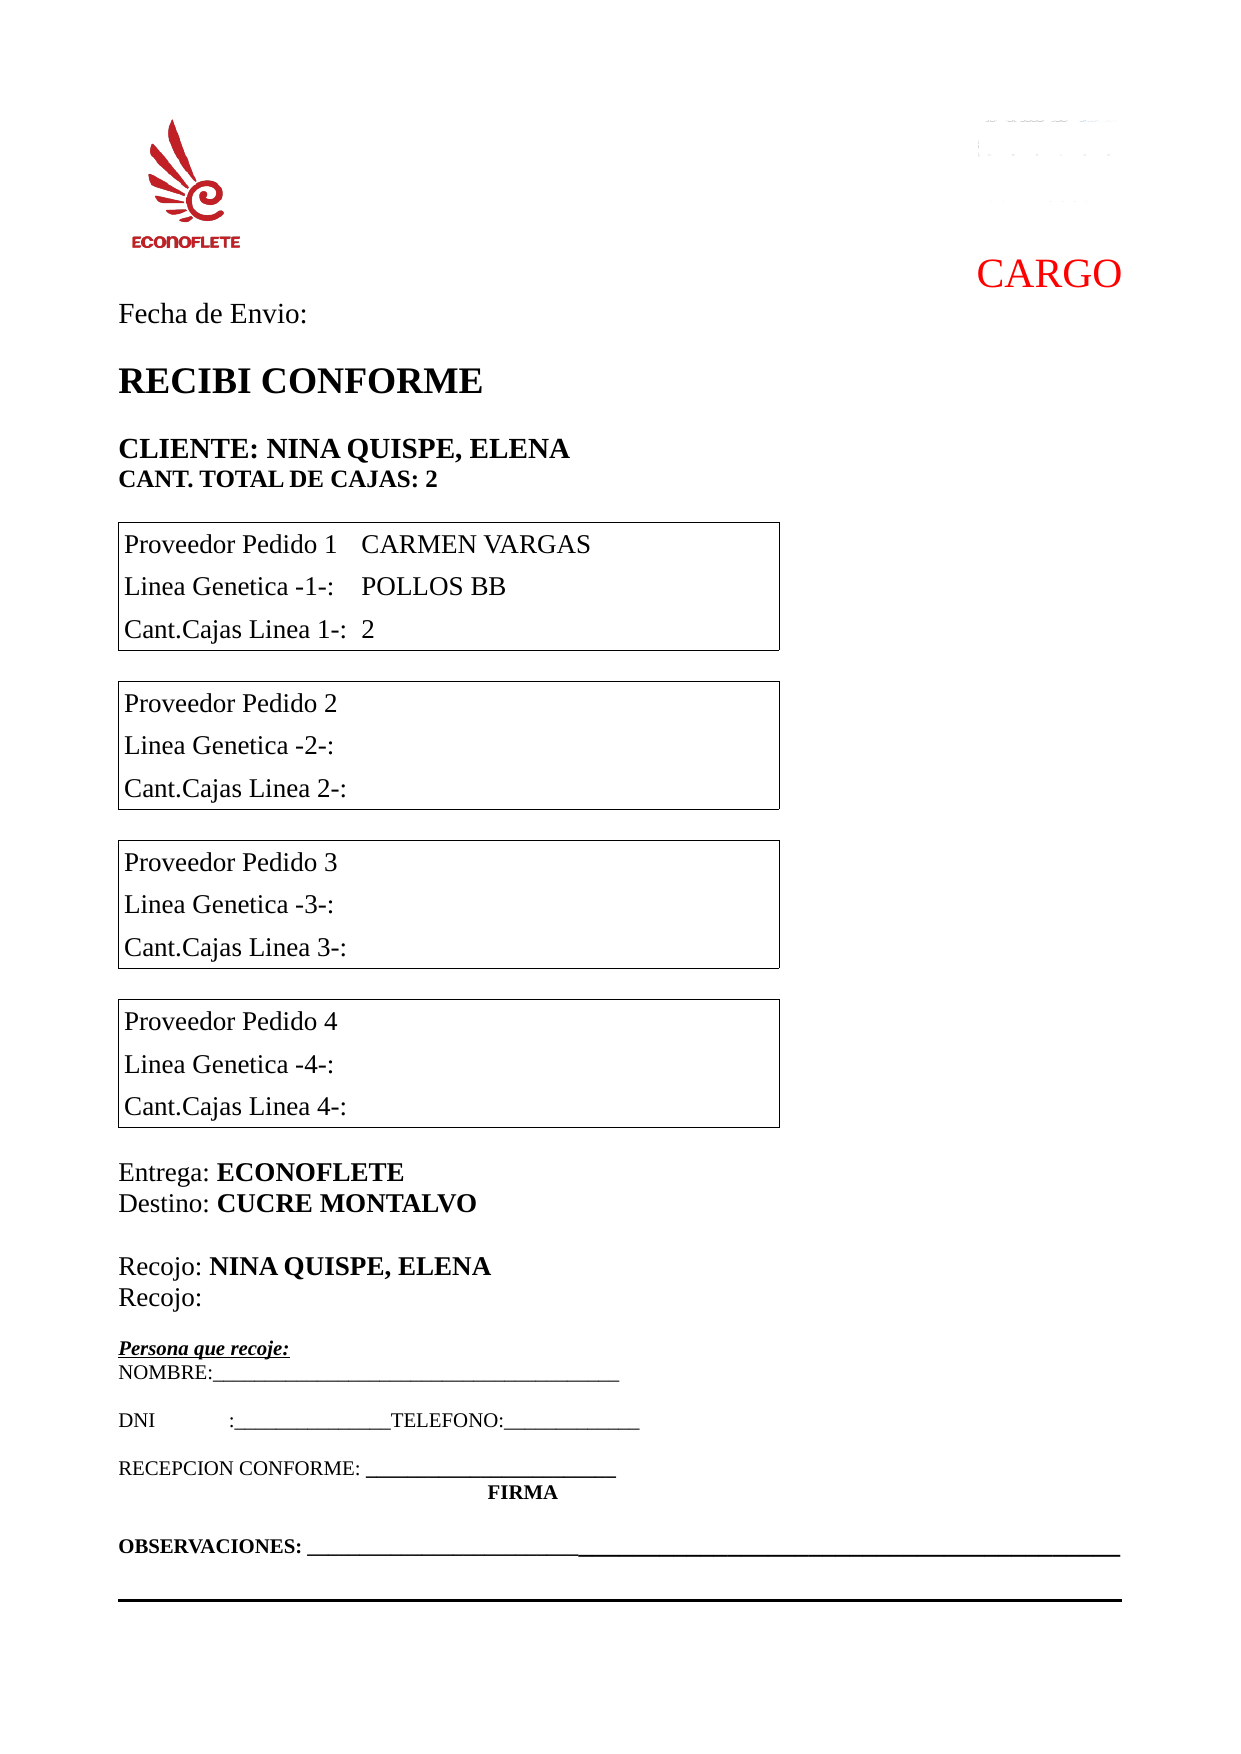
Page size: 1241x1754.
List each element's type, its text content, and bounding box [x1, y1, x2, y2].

text OBSERVACIONES: __________________________________________________________________ [118, 1528, 1122, 1559]
table_cell Cant.Cajas Linea 2-: [119, 766, 356, 809]
table_cell [118, 969, 356, 999]
text CARGO [118, 224, 1122, 297]
table_cell Linea Genetica -3-: [119, 883, 356, 926]
table_cell Linea Genetica -2-: [119, 724, 356, 766]
table_cell [356, 926, 779, 968]
table_cell [356, 766, 779, 809]
table_cell Linea Genetica -1-: [119, 565, 356, 607]
picture [118, 118, 254, 249]
text DNI :_______________TELEFONO:_____________ [118, 1408, 1122, 1432]
table_cell Cant.Cajas Linea 3-: [119, 926, 356, 968]
table_cell [356, 969, 779, 999]
text FIRMA [118, 1480, 1122, 1504]
text CLIENTE: NINA QUISPE, ELENA [118, 431, 1122, 464]
table_cell [356, 724, 779, 766]
table_cell [356, 810, 779, 840]
table_cell 2 [356, 607, 779, 650]
table_cell [118, 810, 356, 840]
table_cell [356, 651, 779, 681]
table_cell Cant.Cajas Linea 1-: [119, 607, 356, 650]
text Recojo: [118, 1281, 1122, 1312]
table_cell Proveedor Pedido 2 [119, 682, 356, 724]
text Fecha de Envio: [118, 297, 1122, 330]
table_cell [356, 841, 779, 883]
table_cell POLLOS BB [356, 565, 779, 607]
text Persona que recoje: [118, 1336, 1122, 1360]
table_cell [356, 1042, 779, 1085]
table_cell [356, 682, 779, 724]
table_cell Cant.Cajas Linea 4-: [119, 1085, 356, 1127]
table_cell [356, 1085, 779, 1127]
text NOMBRE:_______________________________________ [118, 1360, 1122, 1384]
text Recojo: NINA QUISPE, ELENA [118, 1249, 1122, 1281]
text CANT. TOTAL DE CAJAS: 2 [118, 464, 1122, 493]
text Entrega: ECONOFLETE [118, 1156, 1122, 1187]
text Destino: CUCRE MONTALVO [118, 1187, 1122, 1218]
table_cell Proveedor Pedido 3 [119, 841, 356, 883]
table_cell Proveedor Pedido 4 [119, 1000, 356, 1042]
table_header CARMEN VARGAS [356, 523, 779, 564]
table_cell Linea Genetica -4-: [119, 1042, 356, 1085]
table_cell [356, 1000, 779, 1042]
table_header Proveedor Pedido 1 [119, 523, 356, 564]
table_cell [356, 883, 779, 926]
text RECEPCION CONFORME: ________________________ [118, 1456, 1122, 1480]
table_cell [118, 651, 356, 681]
text RECIBI CONFORME [118, 359, 1122, 402]
